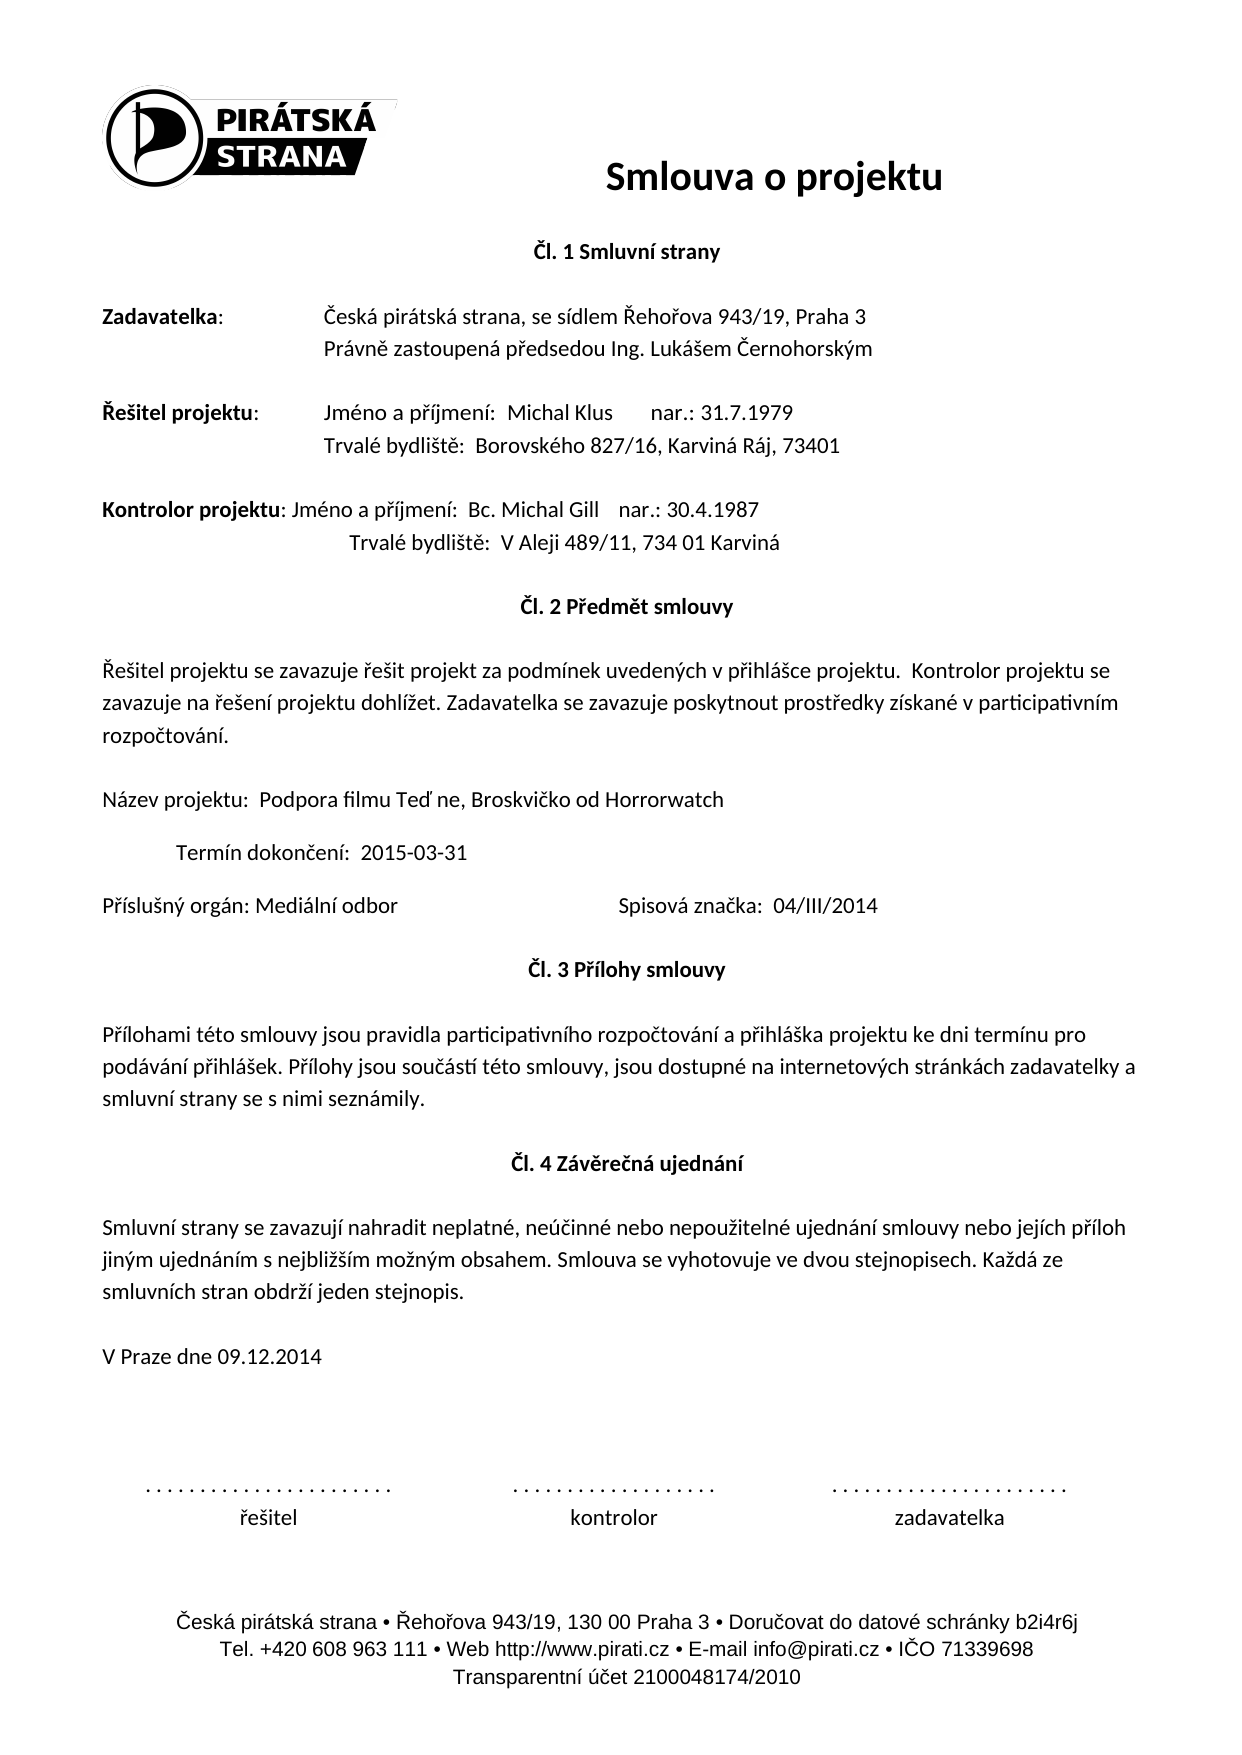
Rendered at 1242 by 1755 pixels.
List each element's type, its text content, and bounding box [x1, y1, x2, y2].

text . . . . . . . . . . . . . . . . . . . kontrolor [476, 1471, 752, 1531]
text Termín dokončení: 2015-03-31 [102, 838, 1152, 866]
text Název projektu: Podpora filmu Teď ne, Broskvičko od Horrorwatch [102, 785, 1152, 813]
text Čl. 4 Závěrečná ujednání [102, 1149, 1152, 1177]
text Řešitel projektu: Jméno a příjmení: Michal Klus nar.: 31.7.1979 [102, 398, 1151, 426]
text Čl. 3 Přílohy smlouvy [102, 956, 1152, 983]
text Smluvní strany se zavazují nahradit neplatné, neúčinné nebo nepoužitelné ujednání smlouvy nebo jejích příloh jiným ujednáním s nejbližším možným obsahem. Smlouva se vyhotovuje ve dvou stejnopisech. Každá ze smluvních stran obdrží jeden stejnopis. [102, 1213, 1152, 1305]
text Zadavatelka: Česká pirátská strana, se sídlem Řehořova 943/19, Praha 3 [102, 302, 1152, 330]
text Kontrolor projektu: Jméno a příjmení: Bc. Michal Gill nar.: 30.4.1987 [102, 495, 1152, 523]
text Čl. 1 Smluvní strany [102, 237, 1152, 265]
text Právně zastoupená předsedou Ing. Lukášem Černohorským [324, 334, 1152, 362]
picture [102, 85, 398, 191]
text V Praze dne 09.12.2014 [102, 1342, 1152, 1370]
text Příslušný orgán: Mediální odbor Spisová značka: 04/III/2014 [102, 891, 1152, 919]
text . . . . . . . . . . . . . . . . . . . . . . . [102, 1471, 435, 1498]
text Řešitel projektu se zavazuje řešit projekt za podmínek uvedených v přihlášce projektu. Kontrolor projektu se zavazuje na řešení projektu dohlížet. Zadavatelka se zavazuje poskytnout prostředky získané v participativním rozpočtování. [102, 656, 1152, 749]
text řešitel [102, 1503, 435, 1531]
text . . . . . . . . . . . . . . . . . . . . . . zadavatelka [793, 1471, 1106, 1531]
text Přílohami této smlouvy jsou pravidla participativního rozpočtování a přihláška projektu ke dni termínu pro podávání přihlášek. Přílohy jsou součástí této smlouvy, jsou dostupné na internetových stránkách zadavatelky a smluvní strany se s nimi seznámily. [102, 1020, 1152, 1112]
text Smlouva o projektu [102, 150, 1152, 201]
text Trvalé bydliště: Borovského 827/16, Karviná Ráj, 73401 [324, 431, 1152, 459]
text Čl. 2 Předmět smlouvy [102, 592, 1152, 620]
text Trvalé bydliště: V Aleji 489/11, 734 01 Karviná [102, 528, 1152, 556]
